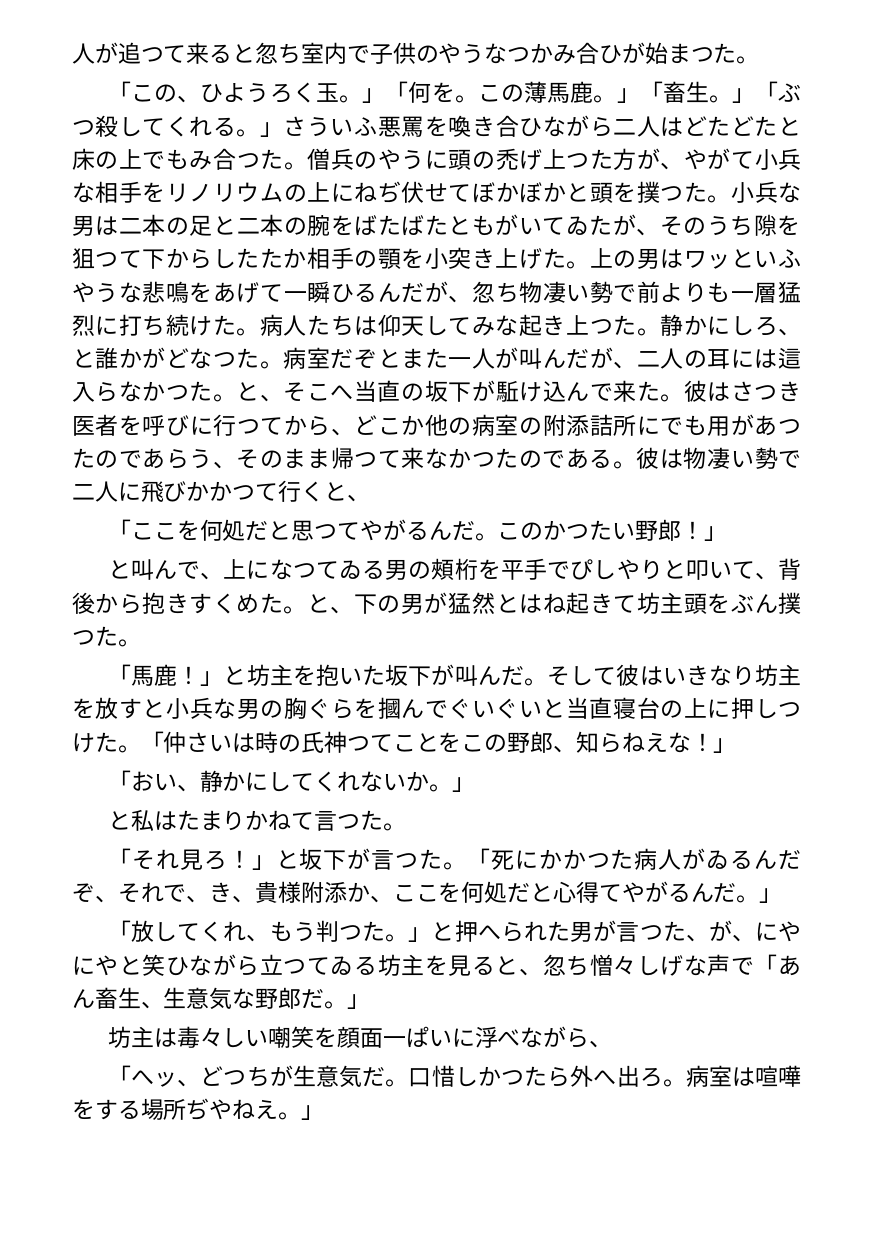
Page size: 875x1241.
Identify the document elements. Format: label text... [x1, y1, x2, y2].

text 「放してくれ、もう判つた。」と押へられた男が言つた、が、にやにやと笑ひながら立つてゐる坊主を見ると、忽ち憎々しげな声で「あん畜生、生意気な野郎だ。」 [72, 914, 802, 1014]
text 「馬鹿！」と坊主を抱いた坂下が叫んだ。そして彼はいきなり坊主を放すと小兵な男の胸ぐらを摑んでぐいぐいと当直寝台の上に押しつけた。「仲さいは時の氏神つてことをこの野郎、知らねえな！」 [72, 658, 802, 758]
text 「おい、静かにしてくれないか。」 [72, 763, 802, 797]
text 「それ見ろ！」と坂下が言つた。「死にかかつた病人がゐるんだぞ、それで、き、貴様附添か、ここを何処だと心得てやがるんだ。」 [72, 842, 802, 908]
text と叫んで、上になつてゐる男の頰桁を平手でぴしやりと叩いて、背後から抱きすくめた。と、下の男が猛然とはね起きて坊主頭をぶん撲つた。 [72, 552, 802, 652]
text 「ここを何処だと思つてやがるんだ。このかつたい野郎！」 [72, 513, 802, 546]
text 「へッ、どつちが生意気だ。口惜しかつたら外へ出ろ。病室は喧嘩をする場所ぢやねえ。」 [72, 1059, 802, 1126]
text と私はたまりかねて言つた。 [72, 803, 802, 836]
text 「この、ひようろく玉。」「何を。この薄馬鹿。」「畜生。」「ぶつ殺してくれる。」さういふ悪罵を喚き合ひながら二人はどたどたと床の上でもみ合つた。僧兵のやうに頭の禿げ上つた方が、やがて小兵な相手をリノリウムの上にねぢ伏せてぼかぼかと頭を撲つた。小兵な男は二本の足と二本の腕をばたばたともがいてゐたが、そのうち隙を狙つて下からしたたか相手の顎を小突き上げた。上の男はワッといふやうな悲鳴をあげて一瞬ひるんだが、忽ち物凄い勢で前よりも一層猛烈に打ち続けた。病人たちは仰天してみな起き上つた。静かにしろ、と誰かがどなつた。病室だぞとまた一人が叫んだが、二人の耳には這入らなかつた。と、そこへ当直の坂下が駈け込んで来た。彼はさつき医者を呼びに行つてから、どこか他の病室の附添詰所にでも用があつたのであらう、そのまま帰つて来なかつたのである。彼は物凄い勢で二人に飛びかかつて行くと、 [72, 75, 802, 507]
text 人が追つて来ると忽ち室内で子供のやうなつかみ合ひが始まつた。 [72, 36, 802, 69]
text 坊主は毒々しい嘲笑を顔面一ぱいに浮べながら、 [72, 1020, 802, 1053]
